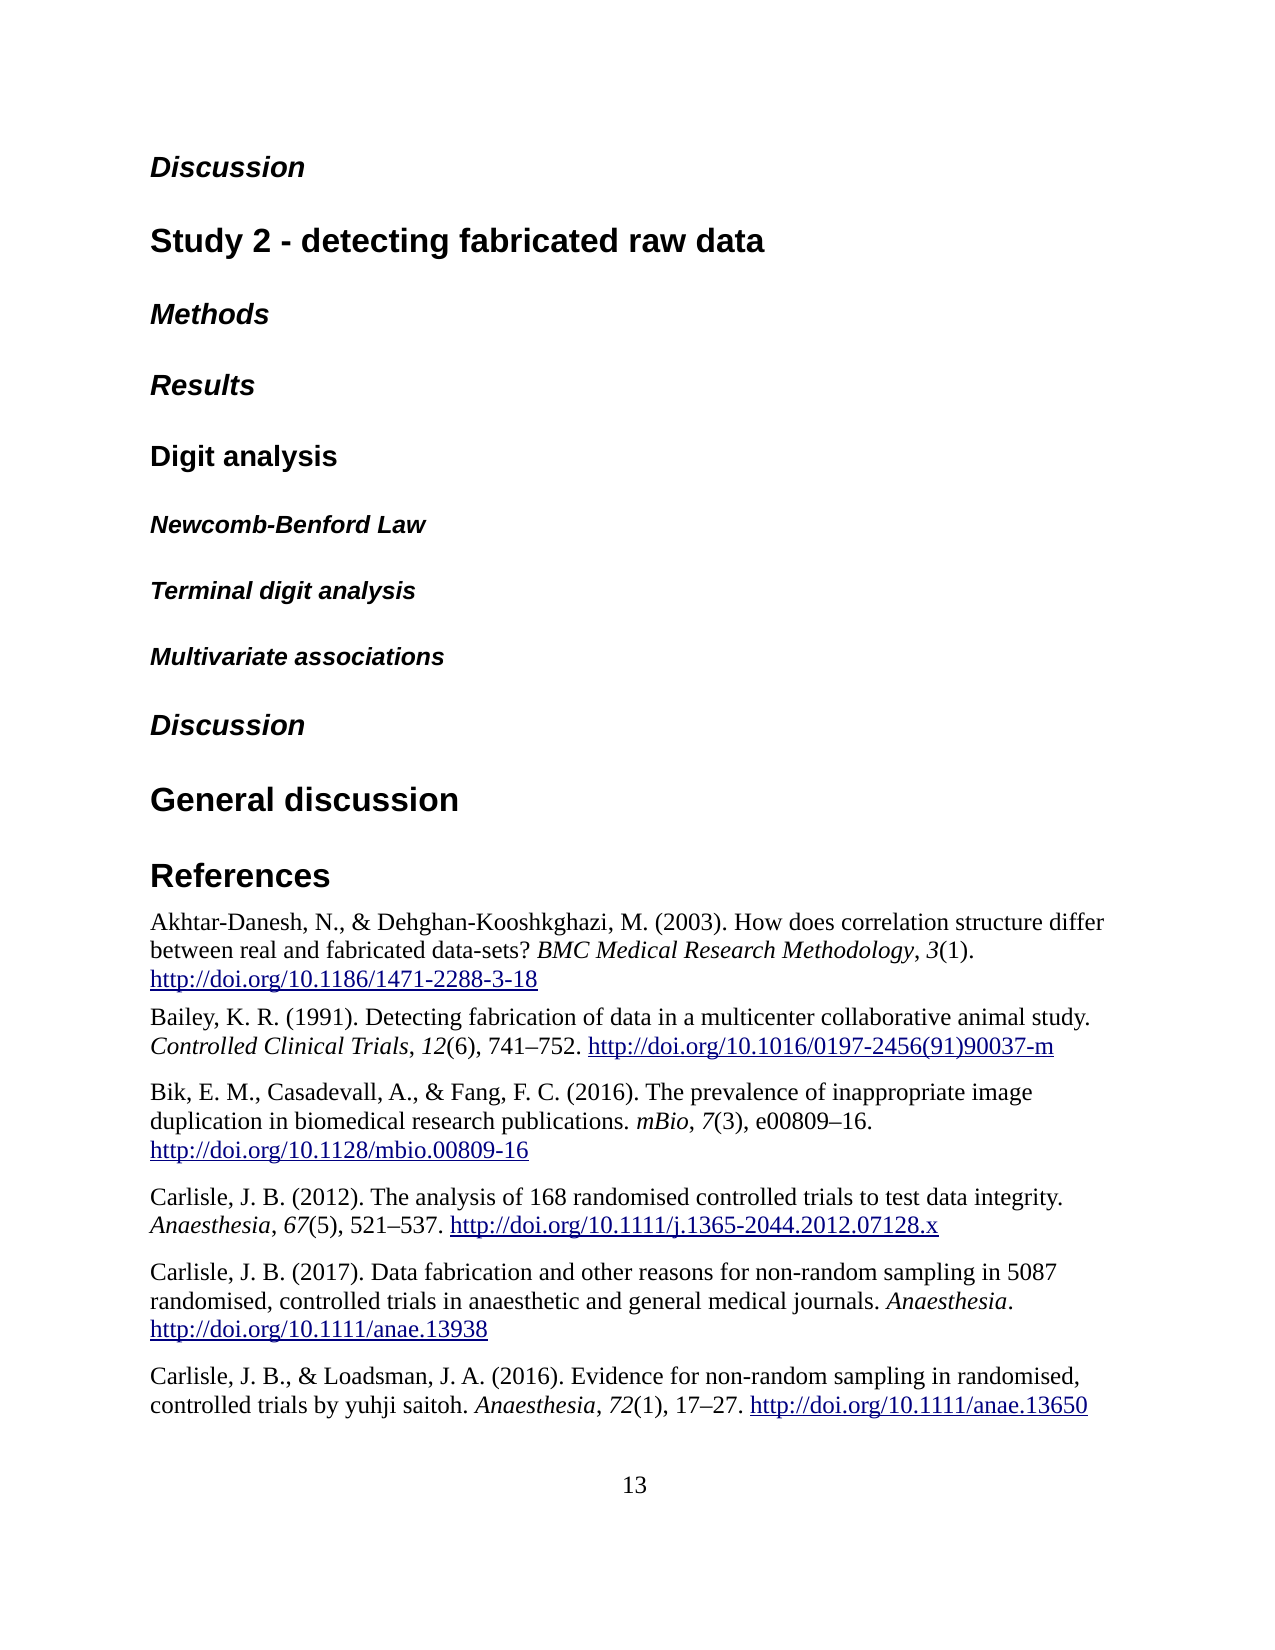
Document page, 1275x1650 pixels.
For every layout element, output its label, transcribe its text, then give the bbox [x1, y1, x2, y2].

text Akhtar-Danesh, N., & Dehghan-Kooshkghazi, M. (2003). How does correlation structure differ between real and fabricated data-sets? BMC Medical Research Methodology, 3(1). http://doi.org/10.1186/1471-2288-3-18 [150, 907, 1125, 993]
subtitle Multivariate associations [150, 642, 1125, 671]
text Bailey, K. R. (1991). Detecting fabrication of data in a multicenter collaborative animal study. Controlled Clinical Trials, 12(6), 741–752. http://doi.org/10.1016/0197-2456(91)90037-m [150, 1002, 1125, 1059]
subtitle Results [150, 368, 1125, 402]
subtitle General discussion [150, 779, 1125, 818]
subtitle Methods [150, 297, 1125, 331]
text Carlisle, J. B. (2012). The analysis of 168 randomised controlled trials to test data integrity. Anaesthesia, 67(5), 521–537. http://doi.org/10.1111/j.1365-2044.2012.07128.x [150, 1182, 1125, 1239]
subtitle Study 2 - detecting fabricated raw data [150, 221, 1125, 260]
subtitle Discussion [150, 150, 1125, 183]
text Carlisle, J. B., & Loadsman, J. A. (2016). Evidence for non-random sampling in randomised, controlled trials by yuhji saitoh. Anaesthesia, 72(1), 17–27. http://doi.org/10.1111/anae.13650 [150, 1361, 1125, 1419]
subtitle Discussion [150, 708, 1125, 742]
subtitle Digit analysis [150, 439, 1125, 473]
text Bik, E. M., Casadevall, A., & Fang, F. C. (2016). The prevalence of inappropriate image duplication in biomedical research publications. mBio, 7(3), e00809–16. http://doi.org/10.1128/mbio.00809-16 [150, 1077, 1125, 1164]
subtitle Newcomb-Benford Law [150, 510, 1125, 539]
text Carlisle, J. B. (2017). Data fabrication and other reasons for non-random sampling in 5087 randomised, controlled trials in anaesthetic and general medical journals. Anaesthesia. http://doi.org/10.1111/anae.13938 [150, 1257, 1125, 1343]
subtitle Terminal digit analysis [150, 576, 1125, 605]
subtitle References [150, 856, 1125, 894]
